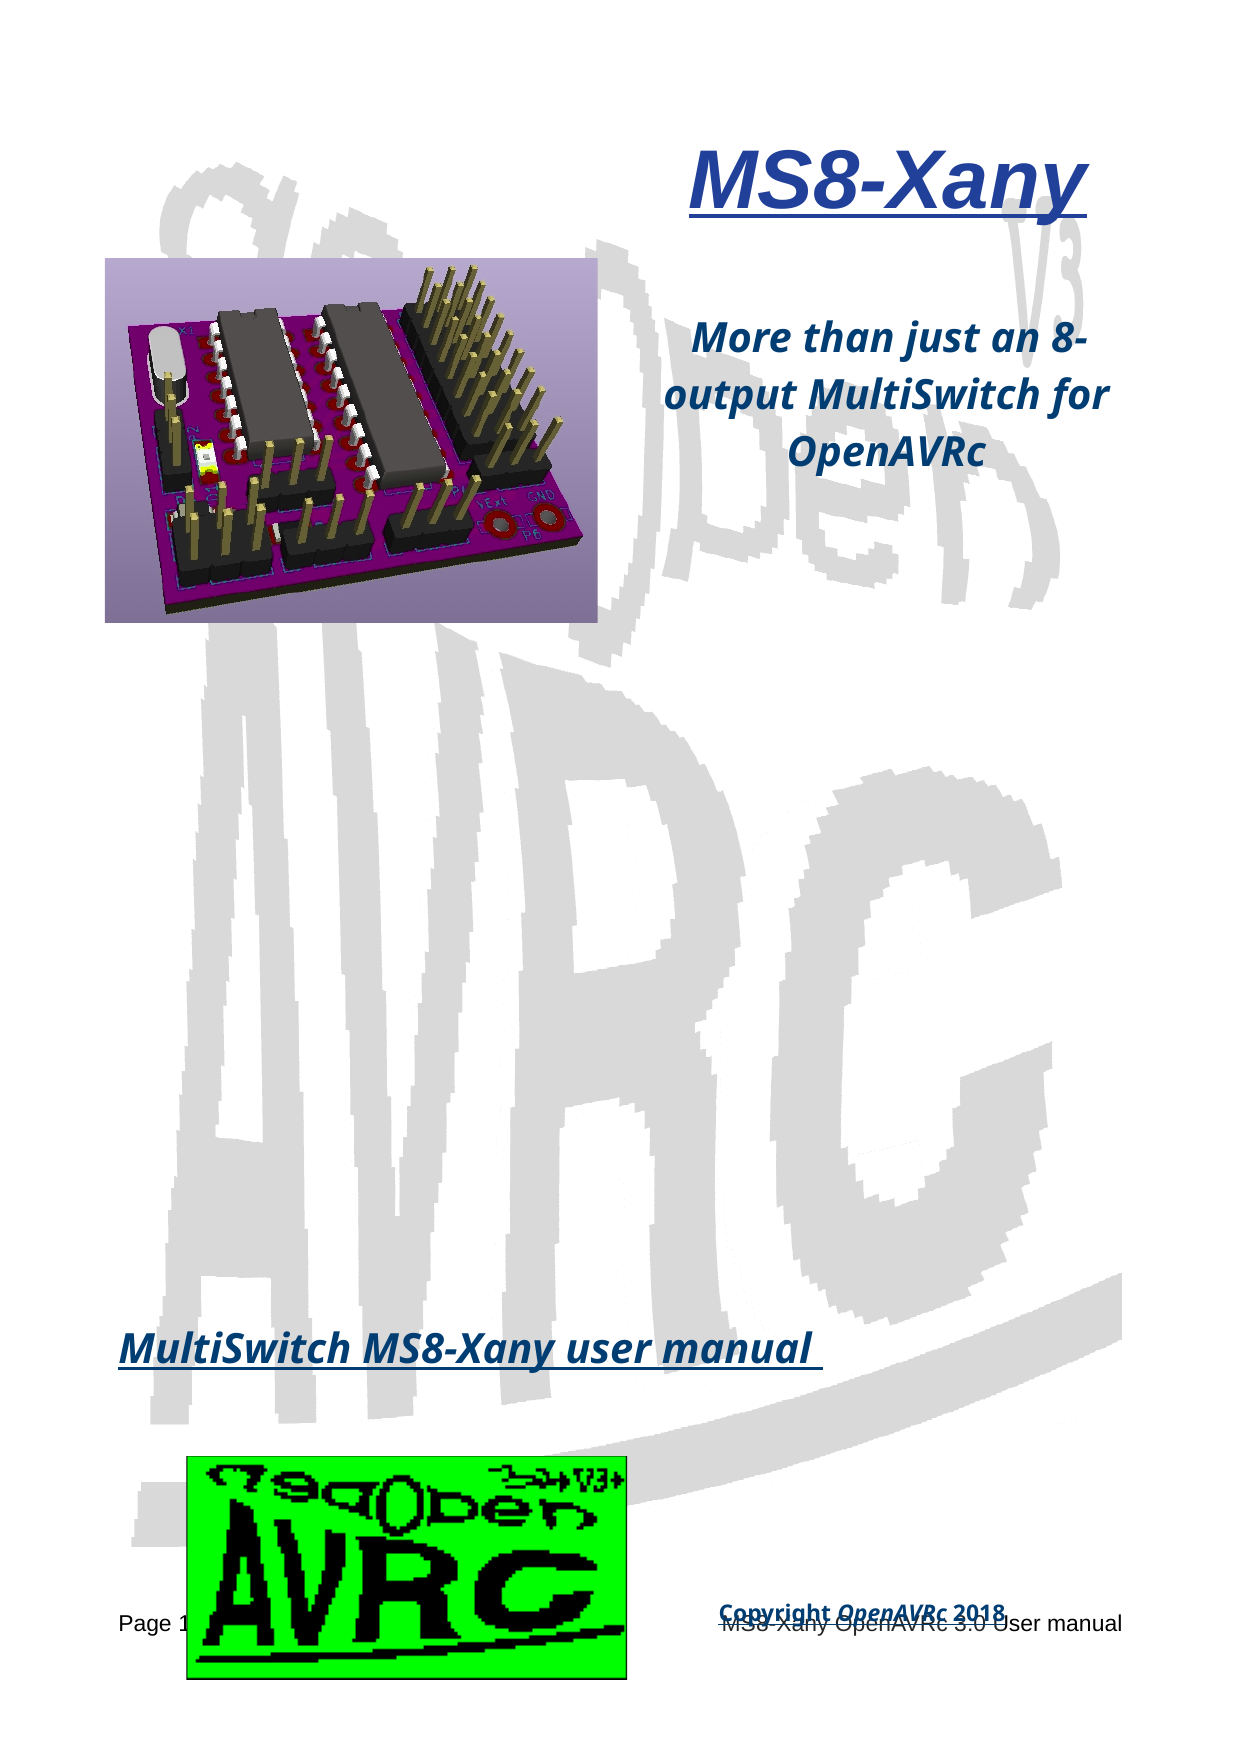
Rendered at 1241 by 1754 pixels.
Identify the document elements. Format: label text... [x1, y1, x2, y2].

text Copyright OpenAVRc 2018 [649, 1597, 1005, 1628]
text More than just an 8-output MultiSwitch for OpenAVRc [651, 308, 1126, 478]
subtitle MultiSwitch MS8-Xany user manual [118, 1319, 1122, 1376]
picture [104, 258, 598, 623]
picture [186, 1456, 628, 1680]
subtitle MS8-Xany [651, 131, 1126, 227]
